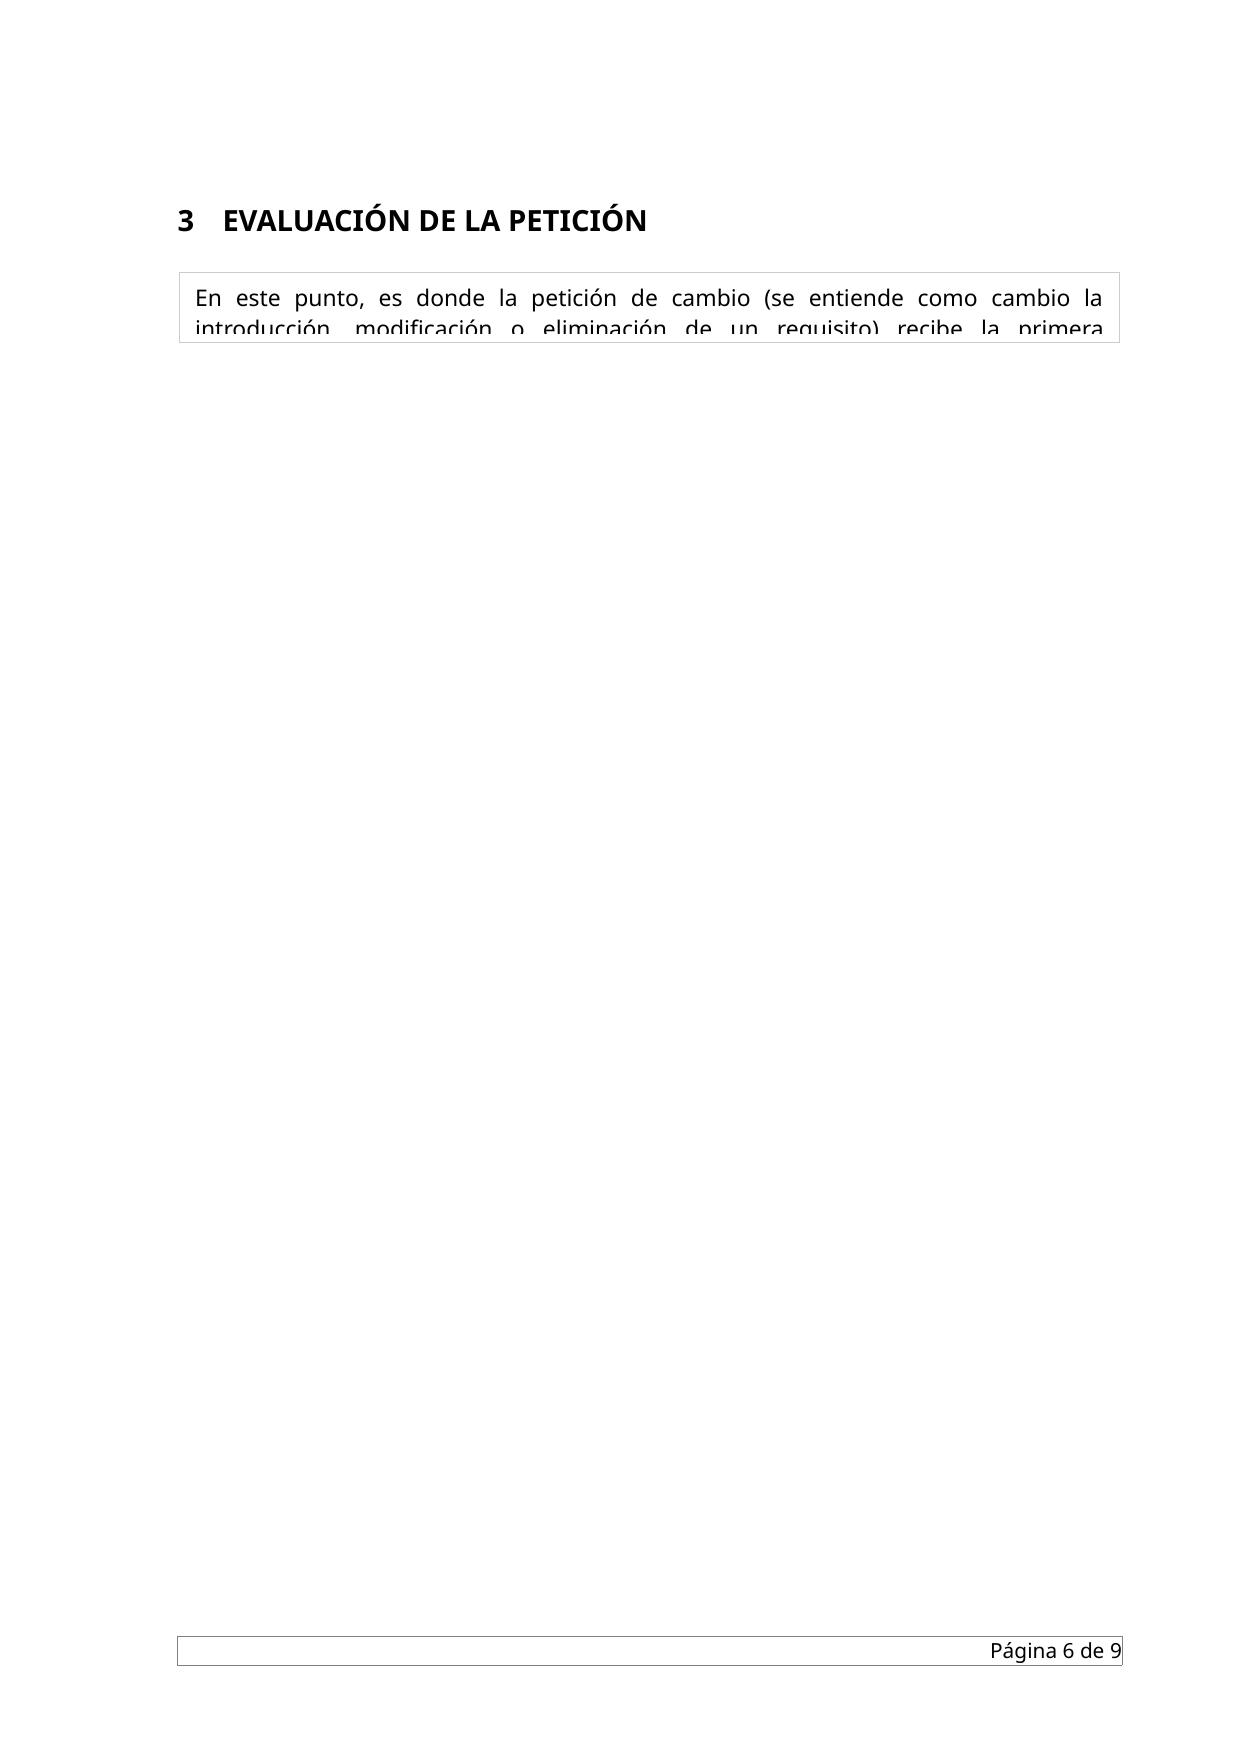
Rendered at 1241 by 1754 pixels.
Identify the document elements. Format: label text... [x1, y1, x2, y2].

subtitle EVALUACIÓN DE LA PETICIÓN [177, 200, 1122, 240]
text En este punto, es donde la petición de cambio (se entiende como cambio la introducción, modificación o eliminación de un requisito) recibe la primera valoración por el Comité de Control de Cambios. Si se rechaza, el Director de Proyecto lo hará constar en la petición y el trámite se dará por concluido. [195, 282, 1104, 334]
